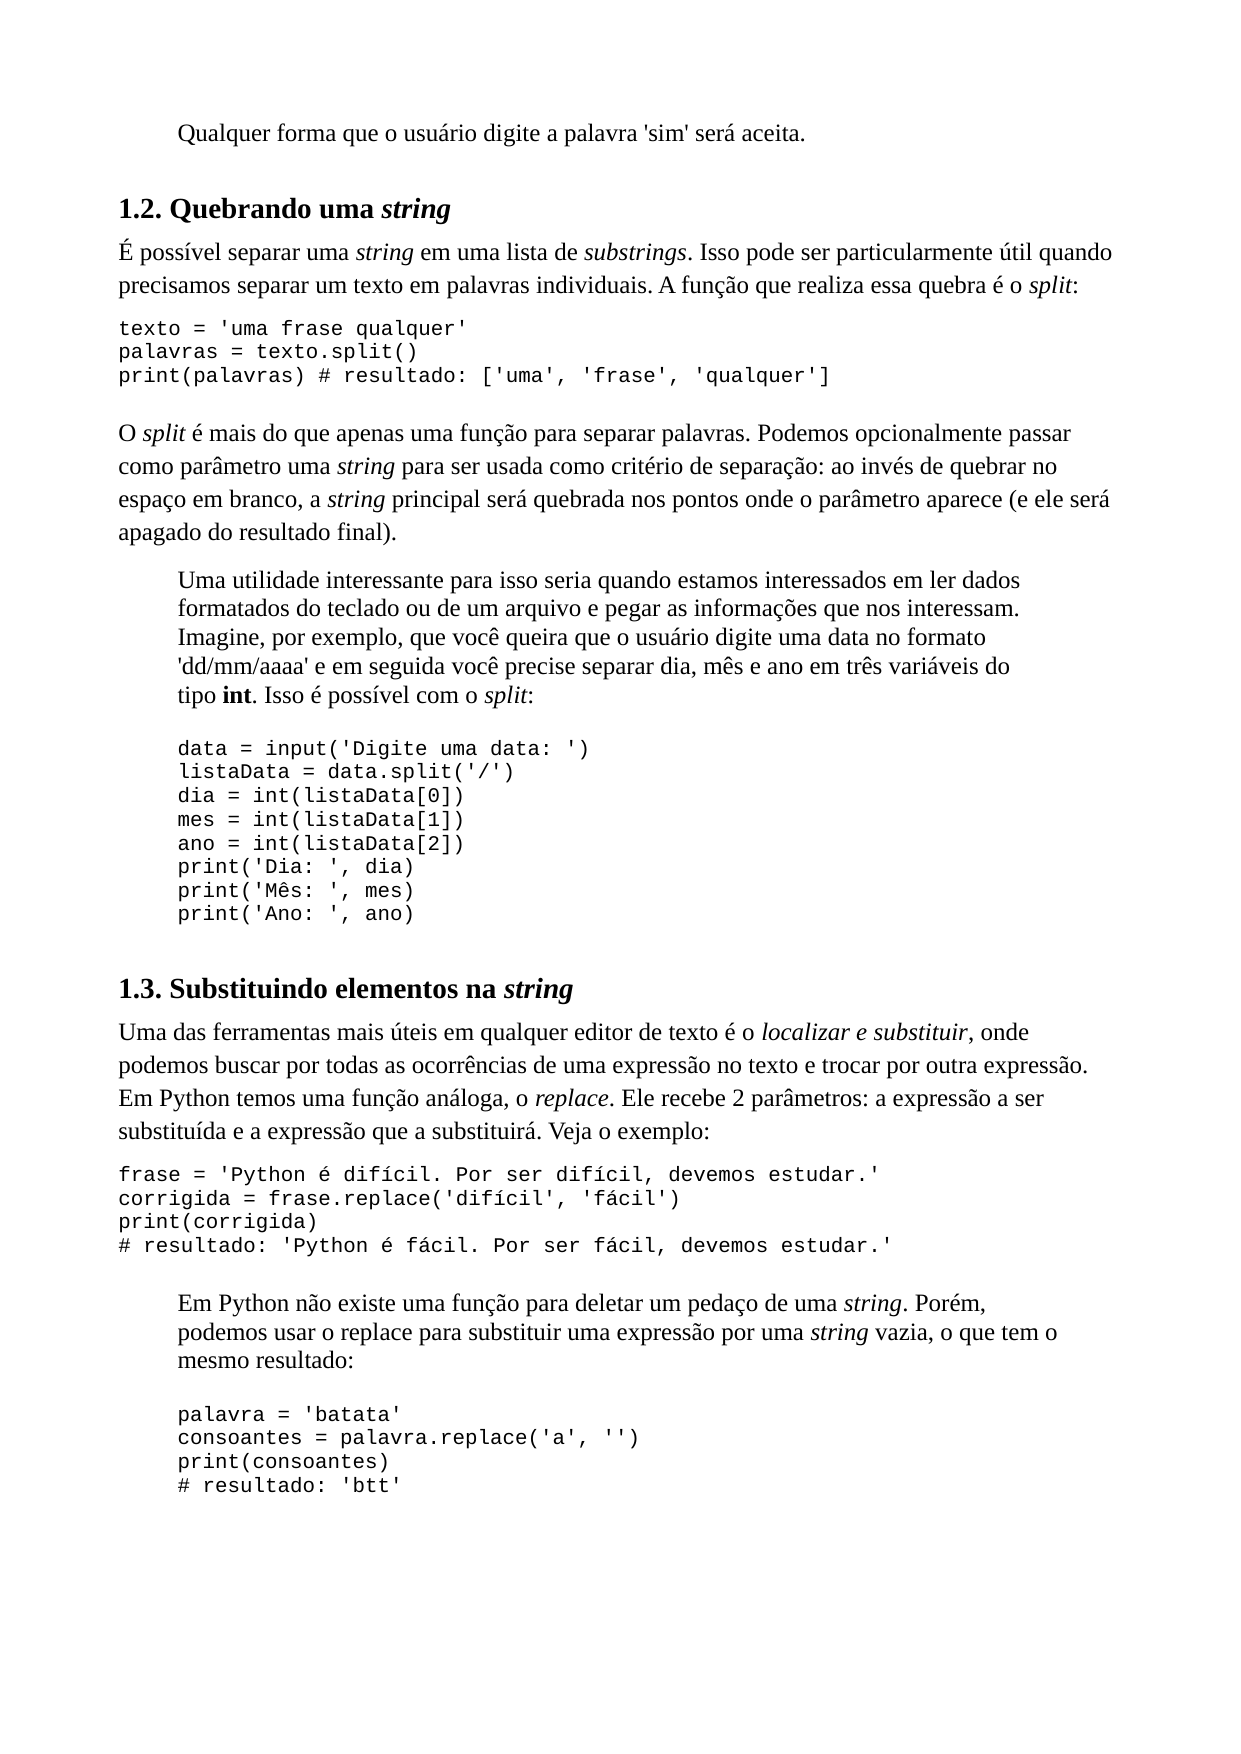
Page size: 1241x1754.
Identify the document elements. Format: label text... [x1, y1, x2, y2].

text ano = int(listaData[2]) [177, 832, 1063, 856]
text Uma das ferramentas mais úteis em qualquer editor de texto é o localizar e substituir, onde podemos buscar por todas as ocorrências de uma expressão no texto e trocar por outra expressão. Em Python temos uma função análoga, o replace. Ele recebe 2 parâmetros: a expressão a ser substituída e a expressão que a substituirá. Veja o exemplo: [118, 1017, 1122, 1145]
text print(palavras) # resultado: ['uma', 'frase', 'qualquer'] [118, 365, 1122, 388]
text frase = 'Python é difícil. Por ser difícil, devemos estudar.' [118, 1164, 1122, 1187]
text print('Ano: ', ano) [177, 903, 1063, 927]
text palavra = 'batata' [177, 1404, 1063, 1427]
text # resultado: 'btt' [177, 1474, 1063, 1498]
text mes = int(listaData[1]) [177, 809, 1063, 832]
text # resultado: 'Python é fácil. Por ser fácil, devemos estudar.' [118, 1235, 1122, 1258]
text Qualquer forma que o usuário digite a palavra 'sim' será aceita. [177, 118, 1063, 147]
subtitle 1.3. Substituindo elementos na string [118, 971, 1122, 1005]
text O split é mais do que apenas uma função para separar palavras. Podemos opcionalmente passar como parâmetro uma string para ser usada como critério de separação: ao invés de quebrar no espaço em branco, a string principal será quebrada nos pontos onde o parâmetro aparece (e ele será apagado do resultado final). [118, 418, 1122, 546]
text print(corrigida) [118, 1211, 1122, 1235]
text corrigida = frase.replace('difícil', 'fácil') [118, 1187, 1122, 1211]
text print('Dia: ', dia) [177, 856, 1063, 880]
text dia = int(listaData[0]) [177, 785, 1063, 809]
text palavras = texto.split() [118, 341, 1122, 365]
text print('Mês: ', mes) [177, 880, 1063, 903]
text É possível separar uma string em uma lista de substrings. Isso pode ser particularmente útil quando precisamos separar um texto em palavras individuais. A função que realiza essa quebra é o split: [118, 237, 1122, 299]
text data = input('Digite uma data: ') [177, 738, 1063, 762]
text Uma utilidade interessante para isso seria quando estamos interessados em ler dados formatados do teclado ou de um arquivo e pegar as informações que nos interessam. Imagine, por exemplo, que você queira que o usuário digite uma data no formato 'dd/mm/aaaa' e em seguida você precise separar dia, mês e ano em três variáveis do tipo int. Isso é possível com o split: [177, 565, 1063, 708]
text print(consoantes) [177, 1451, 1063, 1474]
text Em Python não existe uma função para deletar um pedaço de uma string. Porém, podemos usar o replace para substituir uma expressão por uma string vazia, o que tem o mesmo resultado: [177, 1288, 1063, 1374]
text consoantes = palavra.replace('a', '') [177, 1427, 1063, 1451]
subtitle 1.2. Quebrando uma string [118, 191, 1122, 224]
text listaData = data.split('/') [177, 762, 1063, 785]
text texto = 'uma frase qualquer' [118, 318, 1122, 341]
